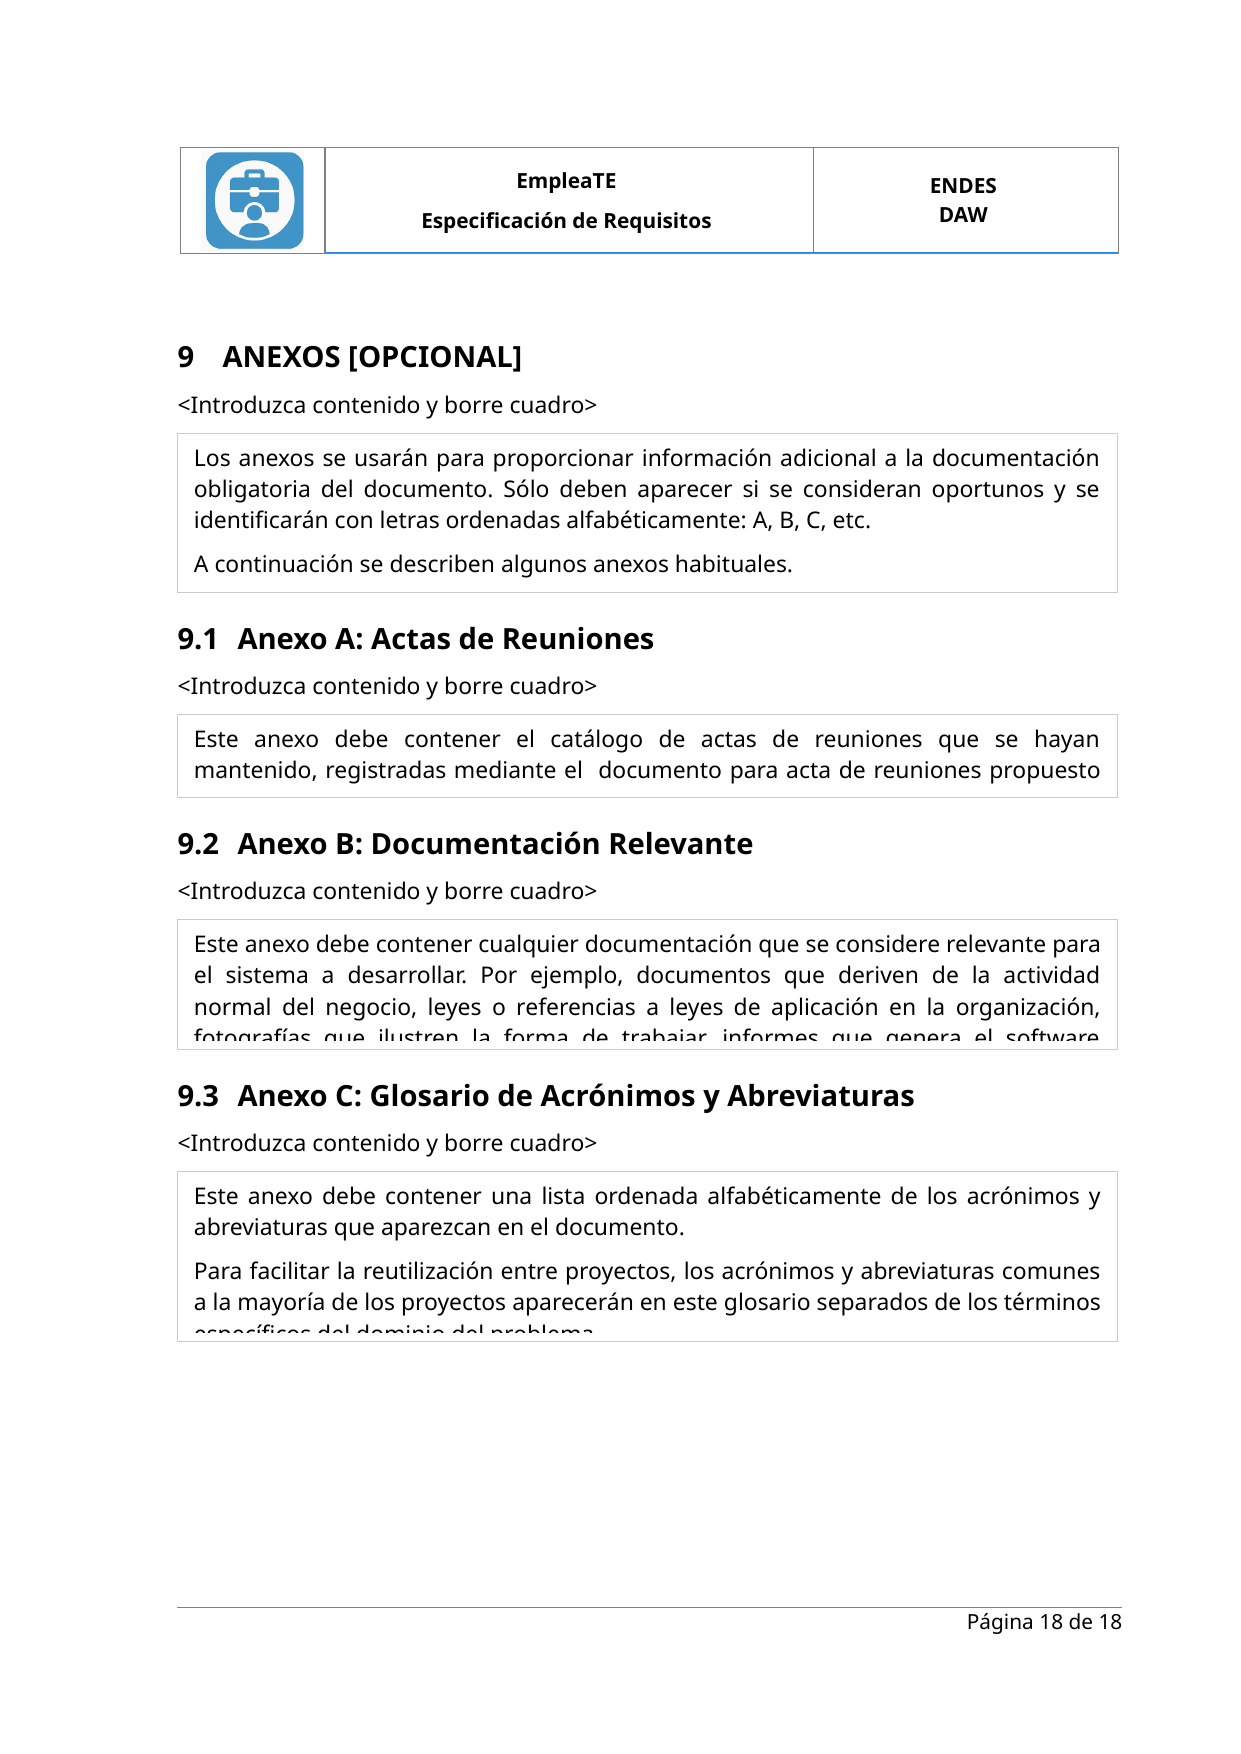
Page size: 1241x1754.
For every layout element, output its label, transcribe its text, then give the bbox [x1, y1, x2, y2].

subtitle ANEXOS [OPCIONAL] [177, 336, 1122, 376]
subtitle Anexo B: Documentación Relevante [177, 823, 1122, 863]
subtitle Anexo A: Actas de Reuniones [177, 618, 1122, 658]
text Este anexo debe contener una lista ordenada alfabéticamente de los acrónimos y abreviaturas que aparezcan en el documento. [194, 1180, 1101, 1242]
picture [201, 150, 304, 252]
text Este anexo debe contener cualquier documentación que se considere relevante para el sistema a desarrollar. Por ejemplo, documentos que deriven de la actividad normal del negocio, leyes o referencias a leyes de aplicación en la organización, fotografías que ilustren la forma de trabajar, informes que genera el software actual, etc. [194, 928, 1101, 1041]
text <Introduzca contenido y borre cuadro> [177, 875, 1122, 906]
text Los anexos se usarán para proporcionar información adicional a la documentación obligatoria del documento. Sólo deben aparecer si se consideran oportunos y se identificarán con letras ordenadas alfabéticamente: A, B, C, etc. [194, 441, 1101, 535]
text Para facilitar la reutilización entre proyectos, los acrónimos y abreviaturas comunes a la mayoría de los proyectos aparecerán en este glosario separados de los términos específicos del dominio del problema. [194, 1255, 1101, 1333]
text <Introduzca contenido y borre cuadro> [177, 1127, 1122, 1158]
text A continuación se describen algunos anexos habituales. [194, 548, 1101, 579]
subtitle Anexo C: Glosario de Acrónimos y Abreviaturas [177, 1075, 1122, 1115]
text Este anexo debe contener el catálogo de actas de reuniones que se hayan mantenido, registradas mediante el documento para acta de reuniones propuesto en Madeja. [194, 723, 1101, 789]
text <Introduzca contenido y borre cuadro> [177, 670, 1122, 701]
text <Introduzca contenido y borre cuadro> [177, 389, 1122, 420]
